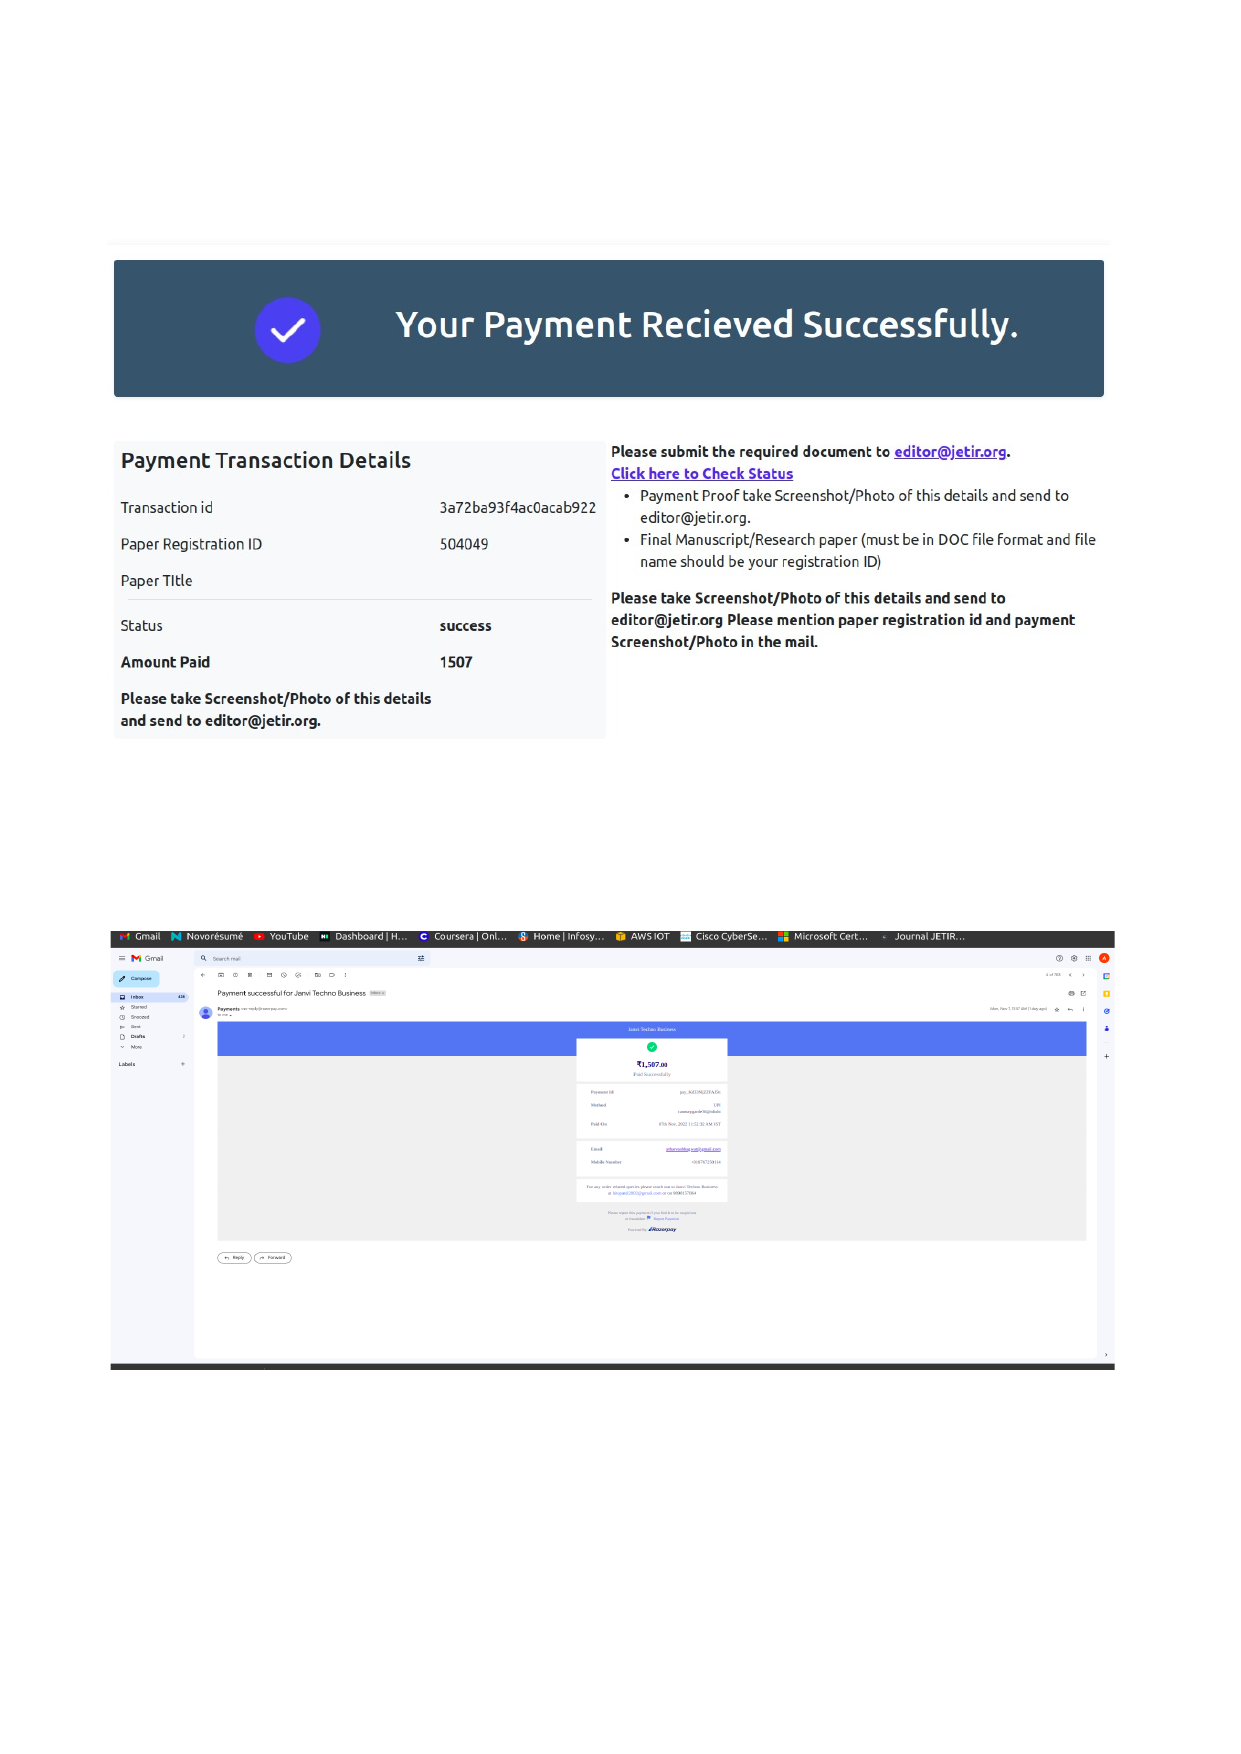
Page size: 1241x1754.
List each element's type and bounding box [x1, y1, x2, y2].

picture [106, 239, 1111, 764]
picture [110, 931, 1115, 1370]
